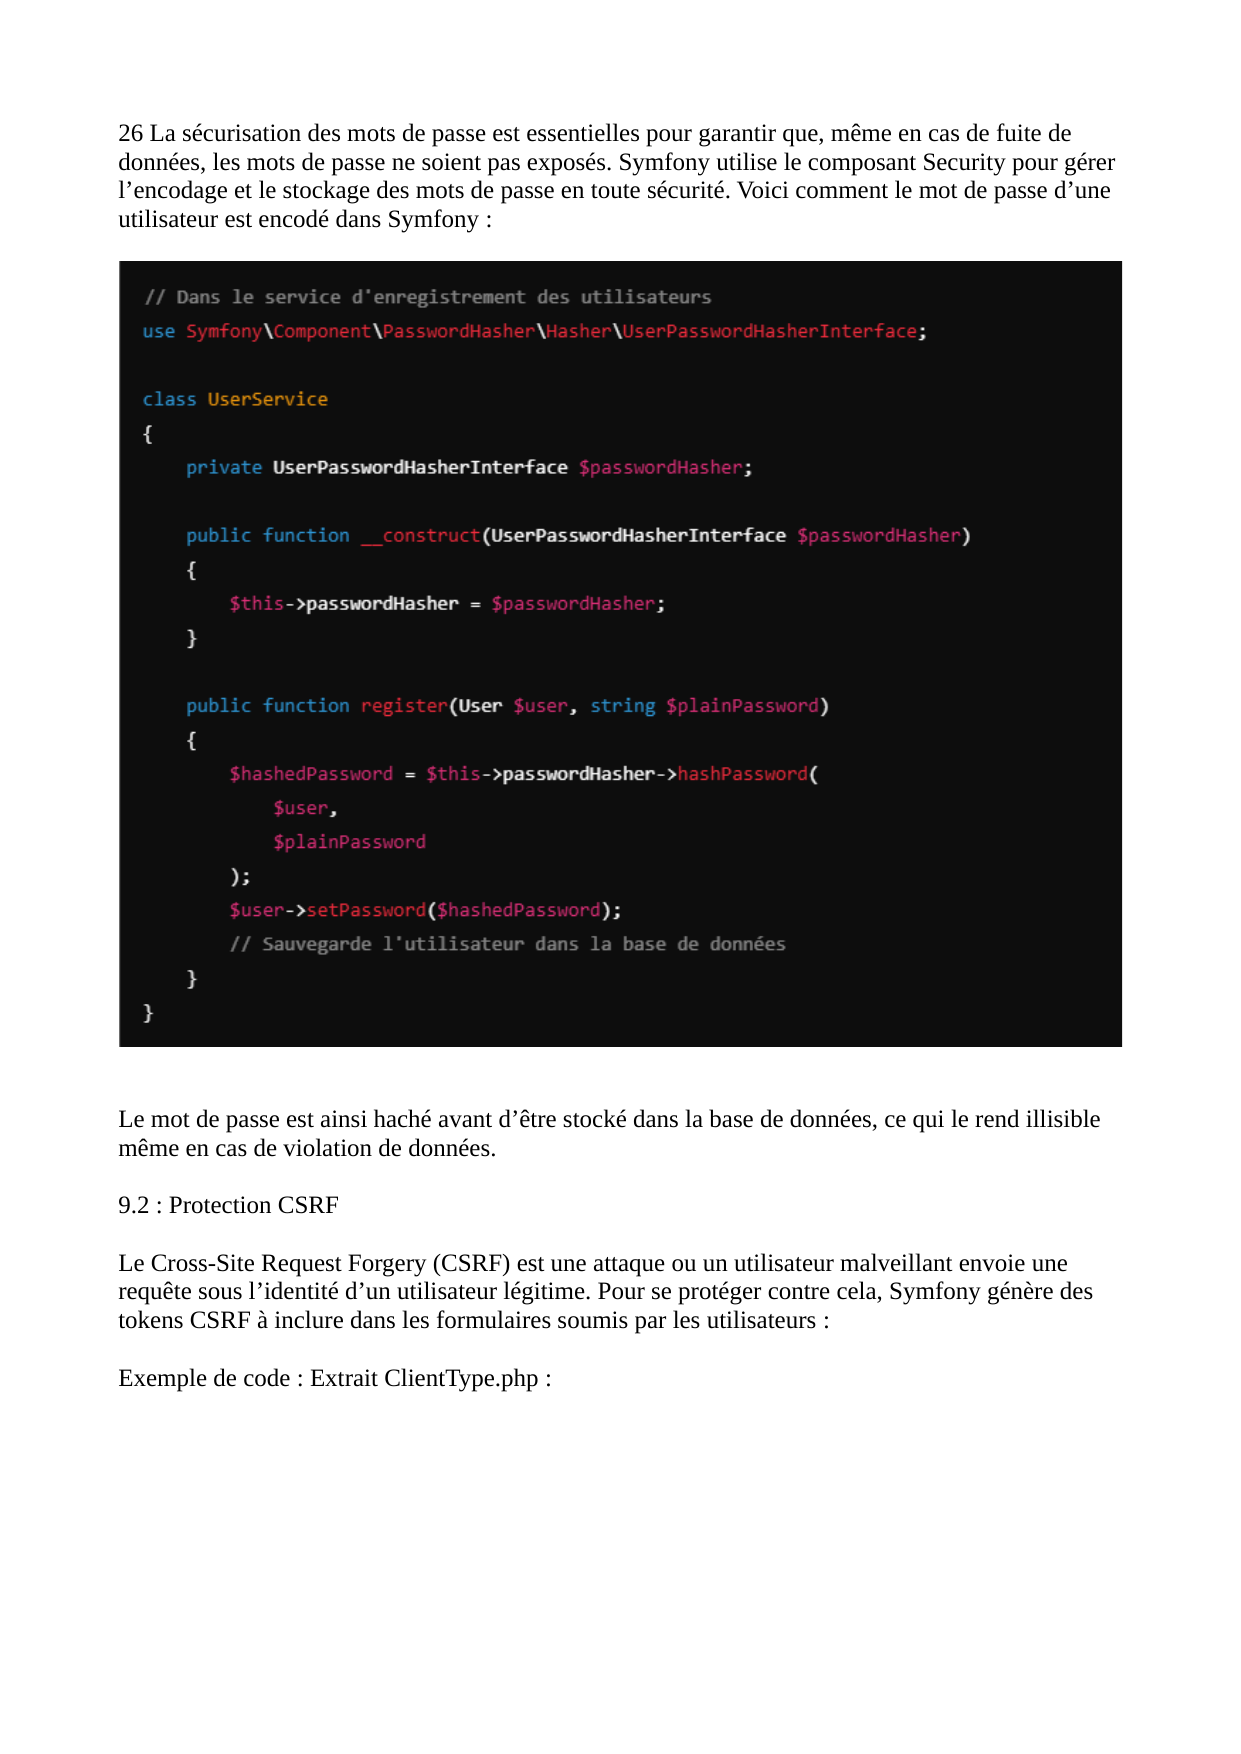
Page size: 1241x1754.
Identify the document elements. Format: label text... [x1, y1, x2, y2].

text Le mot de passe est ainsi haché avant d’être stocké dans la base de données, ce qui le rend illisible même en cas de violation de données. [118, 1104, 1122, 1161]
text Le Cross-Site Request Forgery (CSRF) est une attaque ou un utilisateur malveillant envoie une requête sous l’identité d’un utilisateur légitime. Pour se protéger contre cela, Symfony génère des tokens CSRF à inclure dans les formulaires soumis par les utilisateurs : [118, 1219, 1122, 1334]
text Exemple de code : Extrait ClientType.php : [118, 1363, 1122, 1391]
text 26 La sécurisation des mots de passe est essentielles pour garantir que, même en cas de fuite de données, les mots de passe ne soient pas exposés. Symfony utilise le composant Security pour gérer l’encodage et le stockage des mots de passe en toute sécurité. Voici comment le mot de passe d’une utilisateur est encodé dans Symfony : [118, 118, 1122, 233]
text 9.2 : Protection CSRF [118, 1190, 1122, 1219]
picture [118, 261, 1123, 1047]
